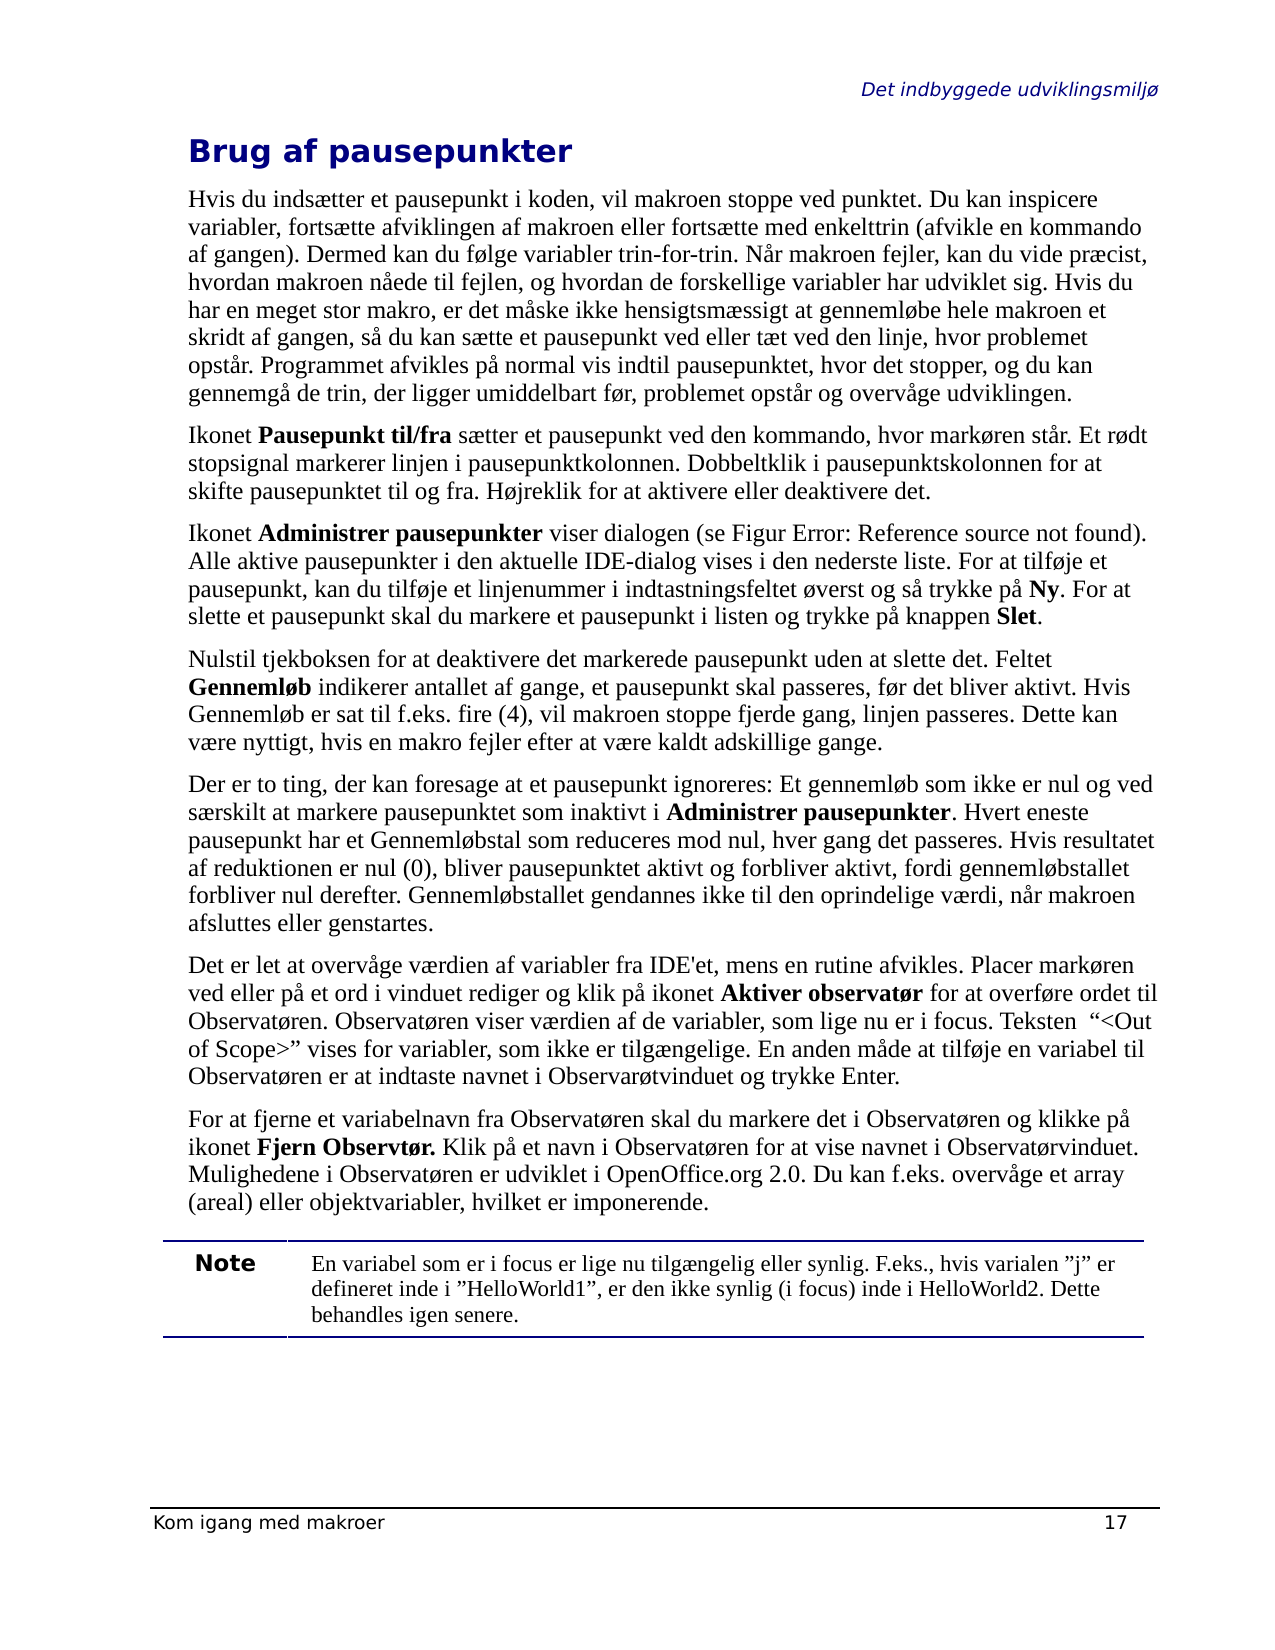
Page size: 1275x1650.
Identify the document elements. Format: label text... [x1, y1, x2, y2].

text Det er let at overvåge værdien af variabler fra IDE'et, mens en rutine afvikles. Placer markøren ved eller på et ord i vinduet rediger og klik på ikonet Aktiver observatør for at overføre ordet til Observatøren. Observatøren viser værdien af de variabler, som lige nu er i focus. Teksten “<Out of Scope>” vises for variabler, som ikke er tilgængelige. En anden måde at tilføje en variabel til Observatøren er at indtaste navnet i Observarøtvinduet og trykke Enter. [188, 952, 1160, 1090]
text Ikonet Pausepunkt til/fra sætter et pausepunkt ved den kommando, hvor markøren står. Et rødt stopsignal markerer linjen i pausepunktkolonnen. Dobbeltklik i pausepunktskolonnen for at skifte pausepunktet til og fra. Højreklik for at aktivere eller deaktivere det. [188, 421, 1160, 504]
subtitle Brug af pausepunkter [188, 134, 1160, 170]
text Ikonet Administrer pausepunkter viser dialogen (se Figur ). Alle aktive pausepunkter i den aktuelle IDE-dialog vises i den nederste liste. For at tilføje et pausepunkt, kan du tilføje et linjenummer i indtastningsfeltet øverst og så trykke på Ny. For at slette et pausepunkt skal du markere et pausepunkt i listen og trykke på knappen Slet. [188, 519, 1160, 630]
table_header Note [163, 1242, 287, 1336]
text Der er to ting, der kan foresage at et pausepunkt ignoreres: Et gennemløb som ikke er nul og ved særskilt at markere pausepunktet som inaktivt i Administrer pausepunkter. Hvert eneste pausepunkt har et Gennemløbstal som reduceres mod nul, hver gang det passeres. Hvis resultatet af reduktionen er nul (0), bliver pausepunktet aktivt og forbliver aktivt, fordi gennemløbstallet forbliver nul derefter. Gennemløbstallet gendannes ikke til den oprindelige værdi, når makroen afsluttes eller genstartes. [188, 771, 1160, 937]
text Nulstil tjekboksen for at deaktivere det markerede pausepunkt uden at slette det. Feltet Gennemløb indikerer antallet af gange, et pausepunkt skal passeres, før det bliver aktivt. Hvis Gennemløb er sat til f.eks. fire (4), vil makroen stoppe fjerde gang, linjen passeres. Dette kan være nyttigt, hvis en makro fejler efter at være kaldt adskillige gange. [188, 645, 1160, 756]
text For at fjerne et variabelnavn fra Observatøren skal du markere det i Observatøren og klikke på ikonet Fjern Observtør. Klik på et navn i Observatøren for at vise navnet i Observatørvinduet. Mulighedene i Observatøren er udviklet i OpenOffice.org 2.0. Du kan f.eks. overvåge et array (areal) eller objektvariabler, hvilket er imponerende. [188, 1105, 1160, 1216]
table_header En variabel som er i focus er lige nu tilgængelig eller synlig. F.eks., hvis varialen ”j” er defineret inde i ”HelloWorld1”, er den ikke synlig (i focus) inde i HelloWorld2. Dette behandles igen senere. [288, 1242, 1144, 1336]
text Hvis du indsætter et pausepunkt i koden, vil makroen stoppe ved punktet. Du kan inspicere variabler, fortsætte afviklingen af makroen eller fortsætte med enkelttrin (afvikle en kommando af gangen). Dermed kan du følge variabler trin-for-trin. Når makroen fejler, kan du vide præcist, hvordan makroen nåede til fejlen, og hvordan de forskellige variabler har udviklet sig. Hvis du har en meget stor makro, er det måske ikke hensigtsmæssigt at gennemløbe hele makroen et skridt af gangen, så du kan sætte et pausepunkt ved eller tæt ved den linje, hvor problemet opstår. Programmet afvikles på normal vis indtil pausepunktet, hvor det stopper, og du kan gennemgå de trin, der ligger umiddelbart før, problemet opstår og overvåge udviklingen. [188, 185, 1160, 407]
